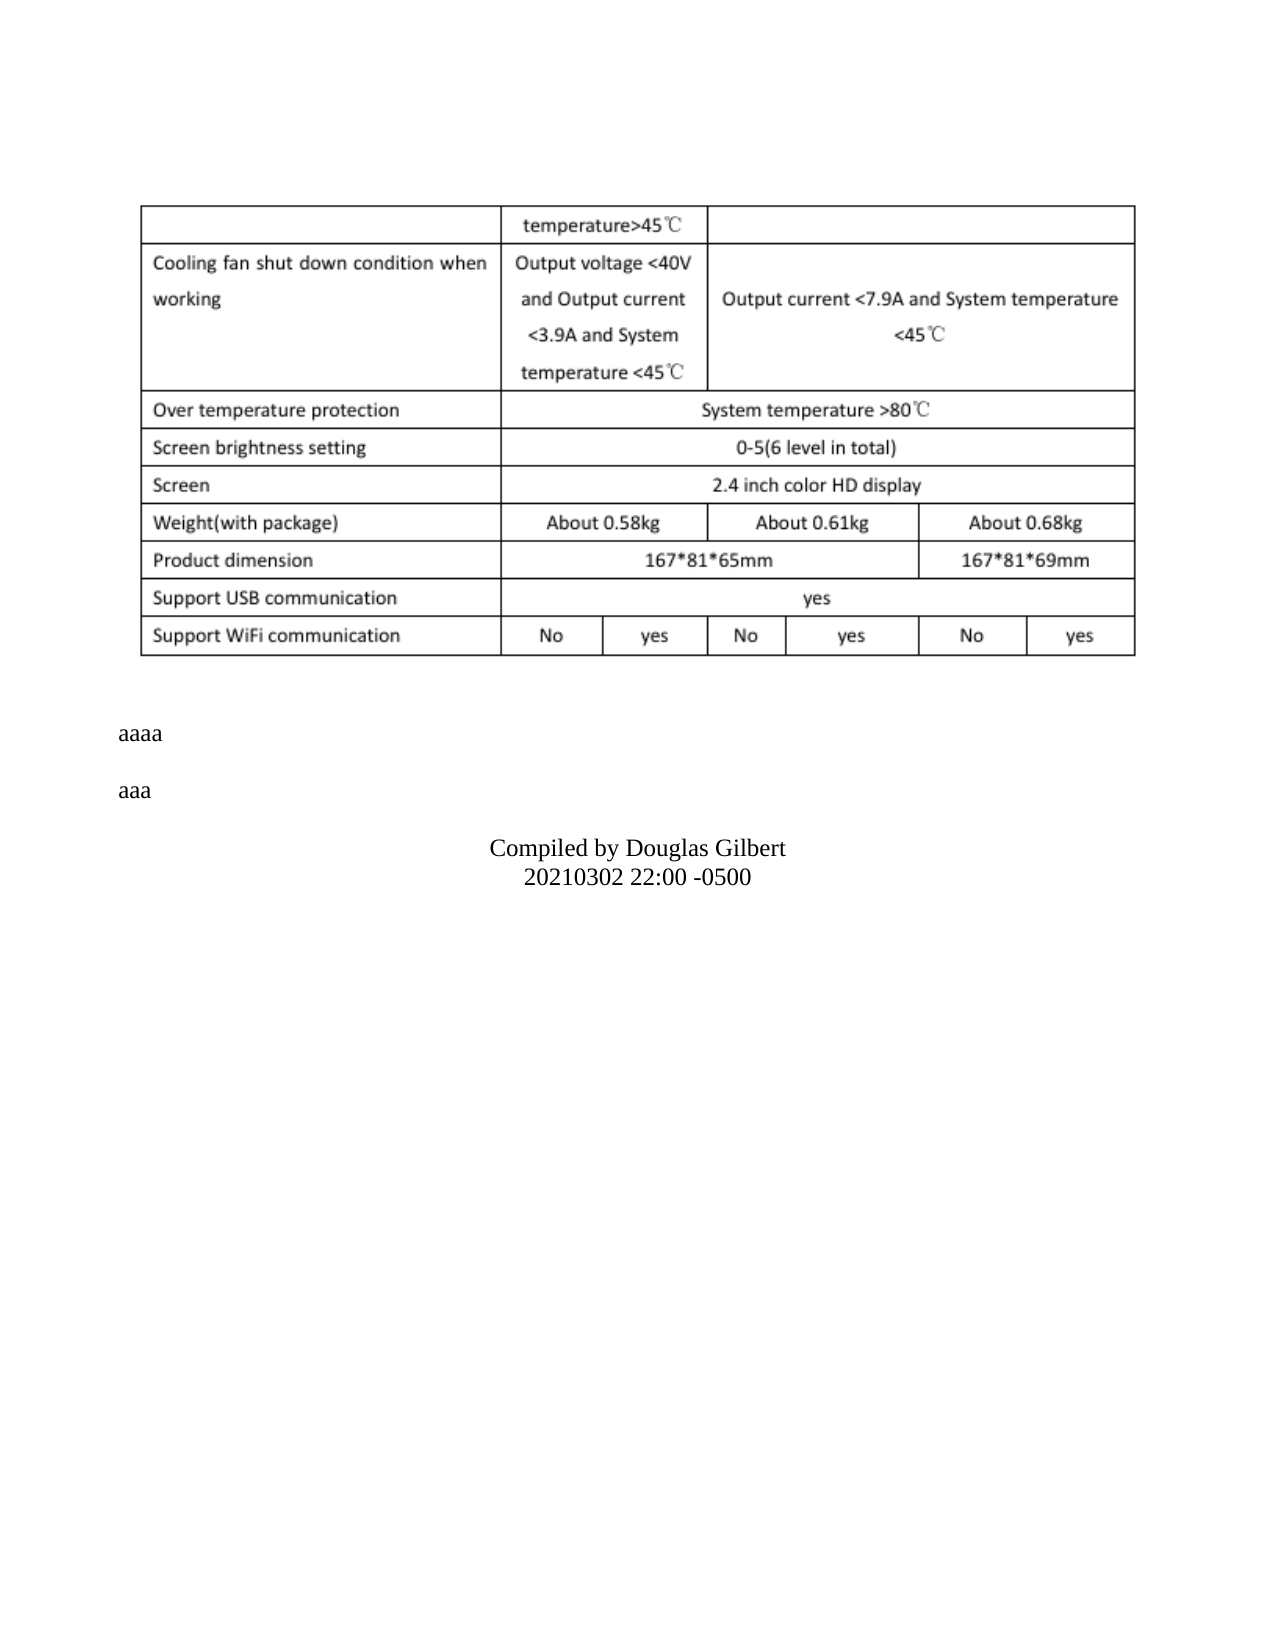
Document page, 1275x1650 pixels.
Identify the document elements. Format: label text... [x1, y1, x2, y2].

text aaa [118, 776, 1157, 804]
picture [136, 204, 1139, 661]
text Compiled by Douglas Gilbert [118, 833, 1157, 862]
text aaaa [118, 718, 1157, 747]
text 20210302 22:00 -0500 [118, 862, 1157, 891]
